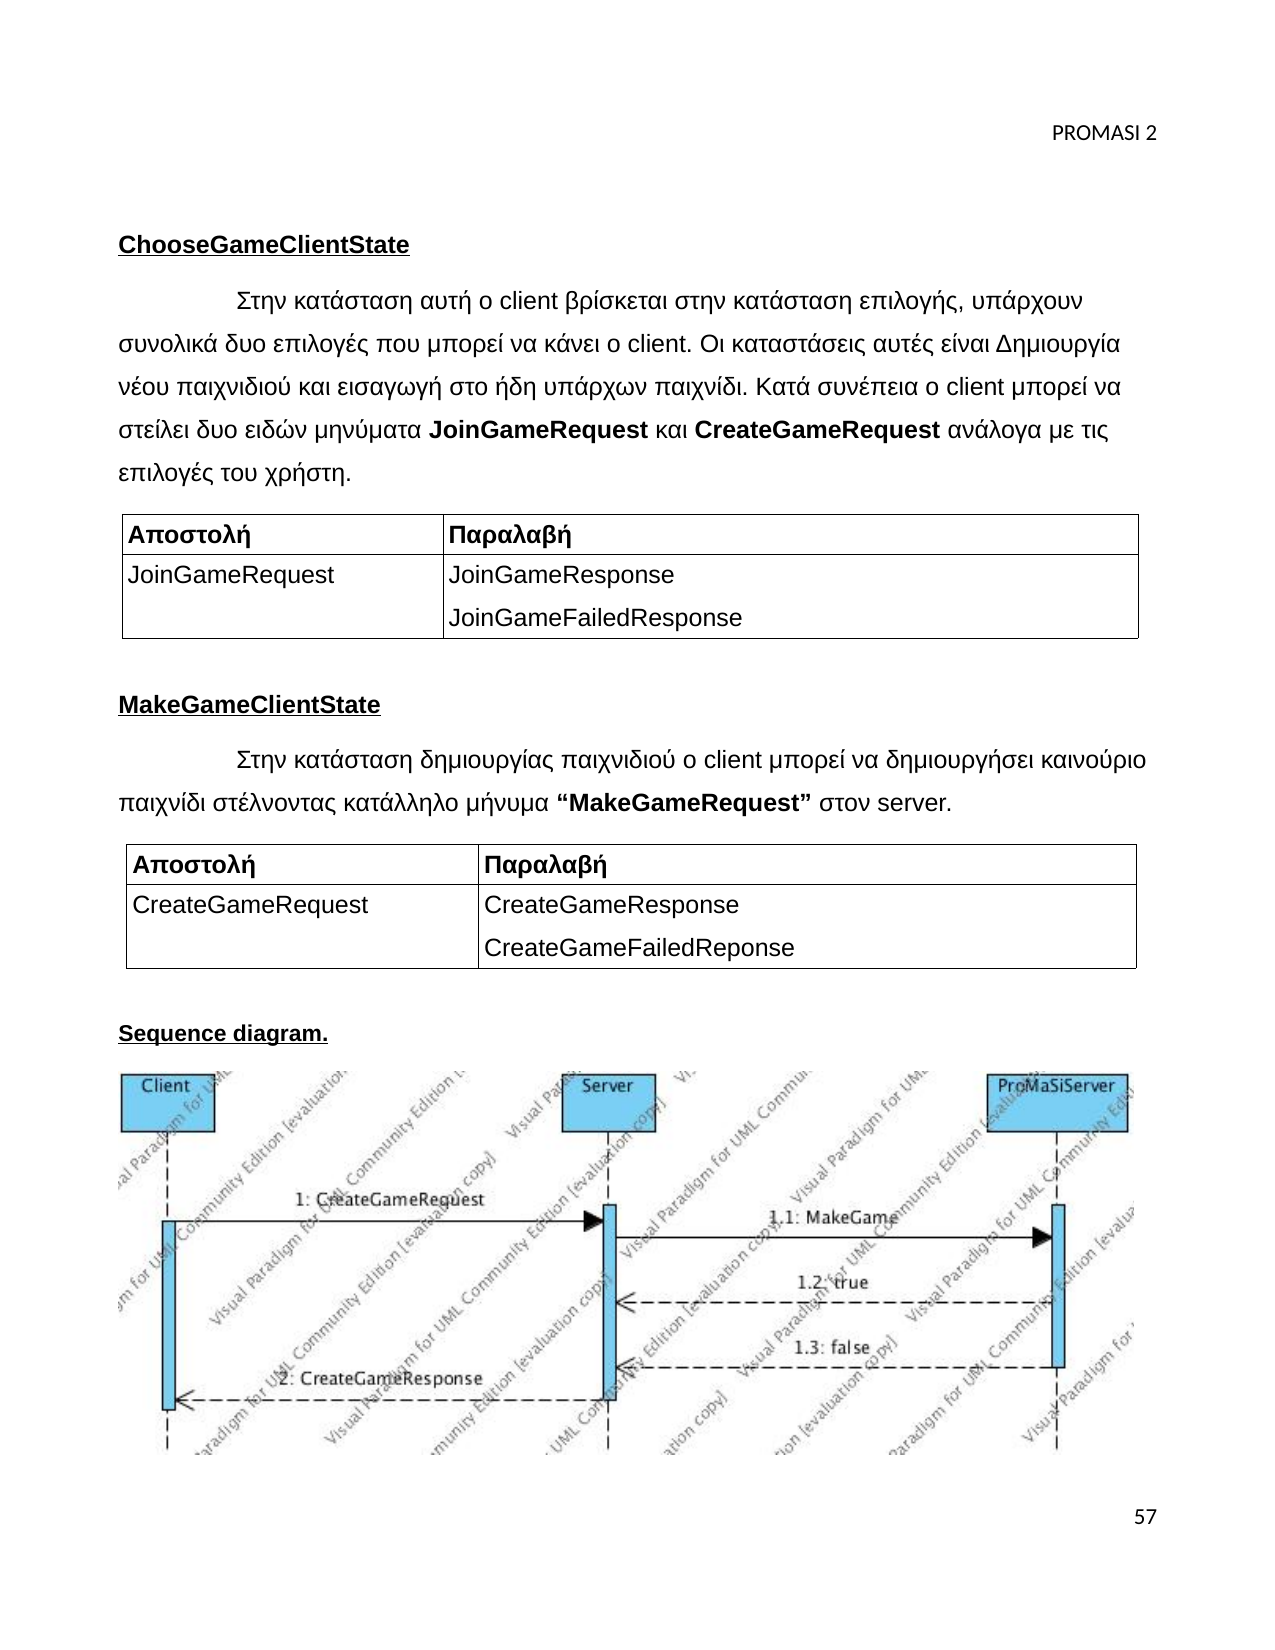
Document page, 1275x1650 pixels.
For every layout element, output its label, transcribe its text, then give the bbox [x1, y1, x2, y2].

table_cell CreateGameRequest [127, 885, 478, 968]
table_cell CreateGameResponse CreateGameFailedReponse [479, 885, 1136, 968]
table_header Παραλαβή [479, 845, 1136, 884]
table_header Αποστολή [123, 515, 443, 554]
text ChooseGameClientState [118, 230, 1157, 259]
table_header Παραλαβή [444, 515, 1138, 554]
picture [118, 1071, 1134, 1455]
table_cell JoinGameResponse JoinGameFailedResponse [444, 555, 1138, 638]
text Στην κατάσταση αυτή ο client βρίσκεται στην κατάσταση επιλογής, υπάρχουν συνολικά δυο επιλογές που μπορεί να κάνει ο client. Οι καταστάσεις αυτές είναι Δημιουργία νέου παιχνιδιού και εισαγωγή στο ήδη υπάρχων παιχνίδι. Κατά συνέπεια ο client μπορεί να στείλει δυο ειδών μηνύματα JoinGameRequest και CreateGameRequest ανάλογα με τις επιλογές του χρήστη. [118, 286, 1157, 487]
table_header Αποστολή [127, 845, 478, 884]
table_cell JoinGameRequest [123, 555, 443, 638]
text Sequence diagram. [118, 1020, 1157, 1046]
text MakeGameClientState [118, 690, 1157, 718]
text Στην κατάσταση δημιουργίας παιχνιδιού ο client μπορεί να δημιουργήσει καινούριο παιχνίδι στέλνοντας κατάλληλο μήνυμα “MakeGameRequest” στον server. [118, 745, 1157, 817]
